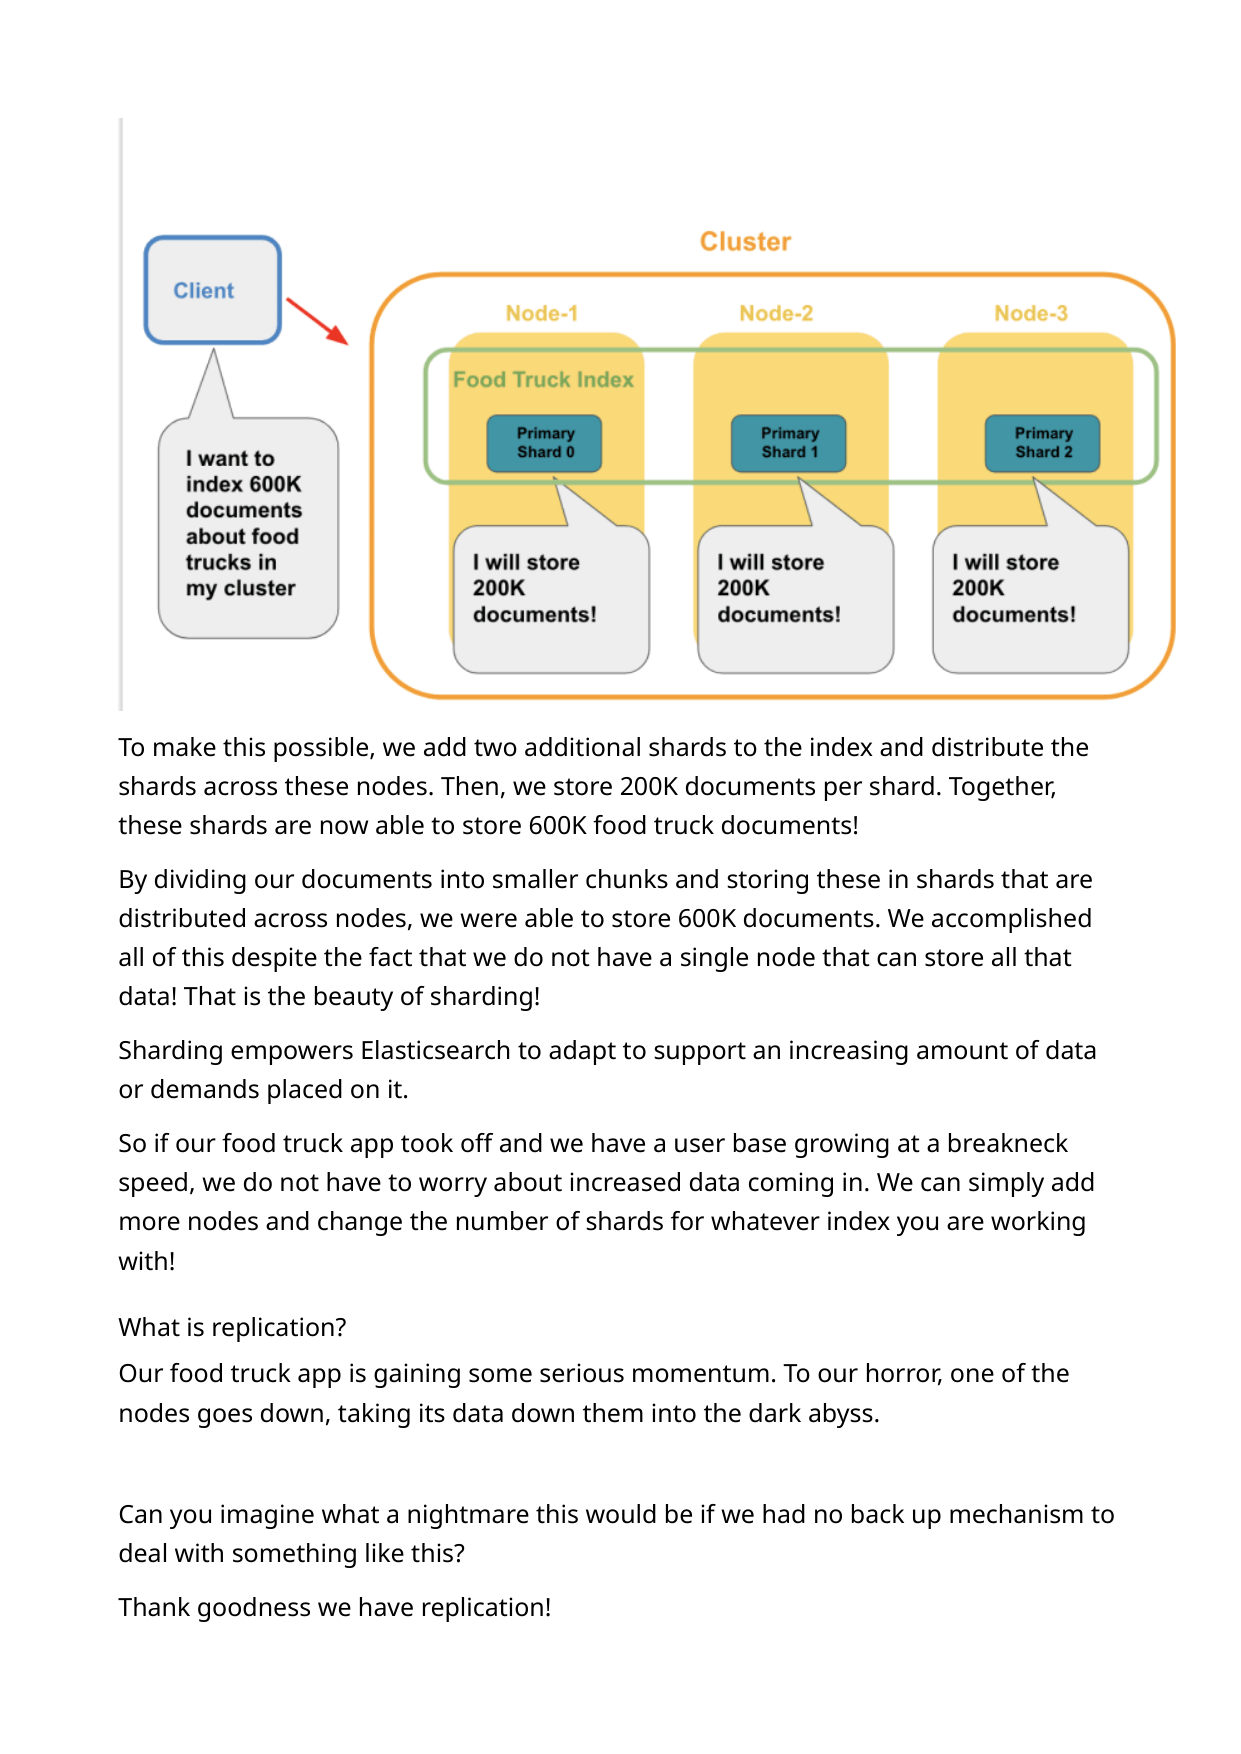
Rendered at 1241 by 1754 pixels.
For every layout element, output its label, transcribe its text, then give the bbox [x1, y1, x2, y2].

text To make this possible, we add two additional shards to the index and distribute the shards across these nodes. Then, we store 200K documents per shard. Together, these shards are now able to store 600K food truck documents! [118, 729, 1122, 842]
picture [118, 118, 1221, 711]
text Can you imagine what a nightmare this would be if we had no back up mechanism to deal with something like this? [118, 1497, 1122, 1570]
text Our food truck app is gaining some serious momentum. To our horror, one of the nodes goes down, taking its data down them into the dark abyss. [118, 1356, 1122, 1429]
text So if our food truck app took off and we have a user base growing at a breakneck speed, we do not have to worry about increased data coming in. We can simply add more nodes and change the number of shards for whatever index you are working with! [118, 1126, 1122, 1277]
text Sharding empowers Elasticsearch to adapt to support an increasing amount of data or demands placed on it. [118, 1033, 1122, 1106]
text Thank goodness we have replication! [118, 1589, 1122, 1623]
subtitle What is replication? [118, 1309, 1122, 1343]
text By dividing our documents into smaller chunks and storing these in shards that are distributed across nodes, we were able to store 600K documents. We accomplished all of this despite the fact that we do not have a single node that can store all that data! That is the beauty of sharding! [118, 862, 1122, 1013]
